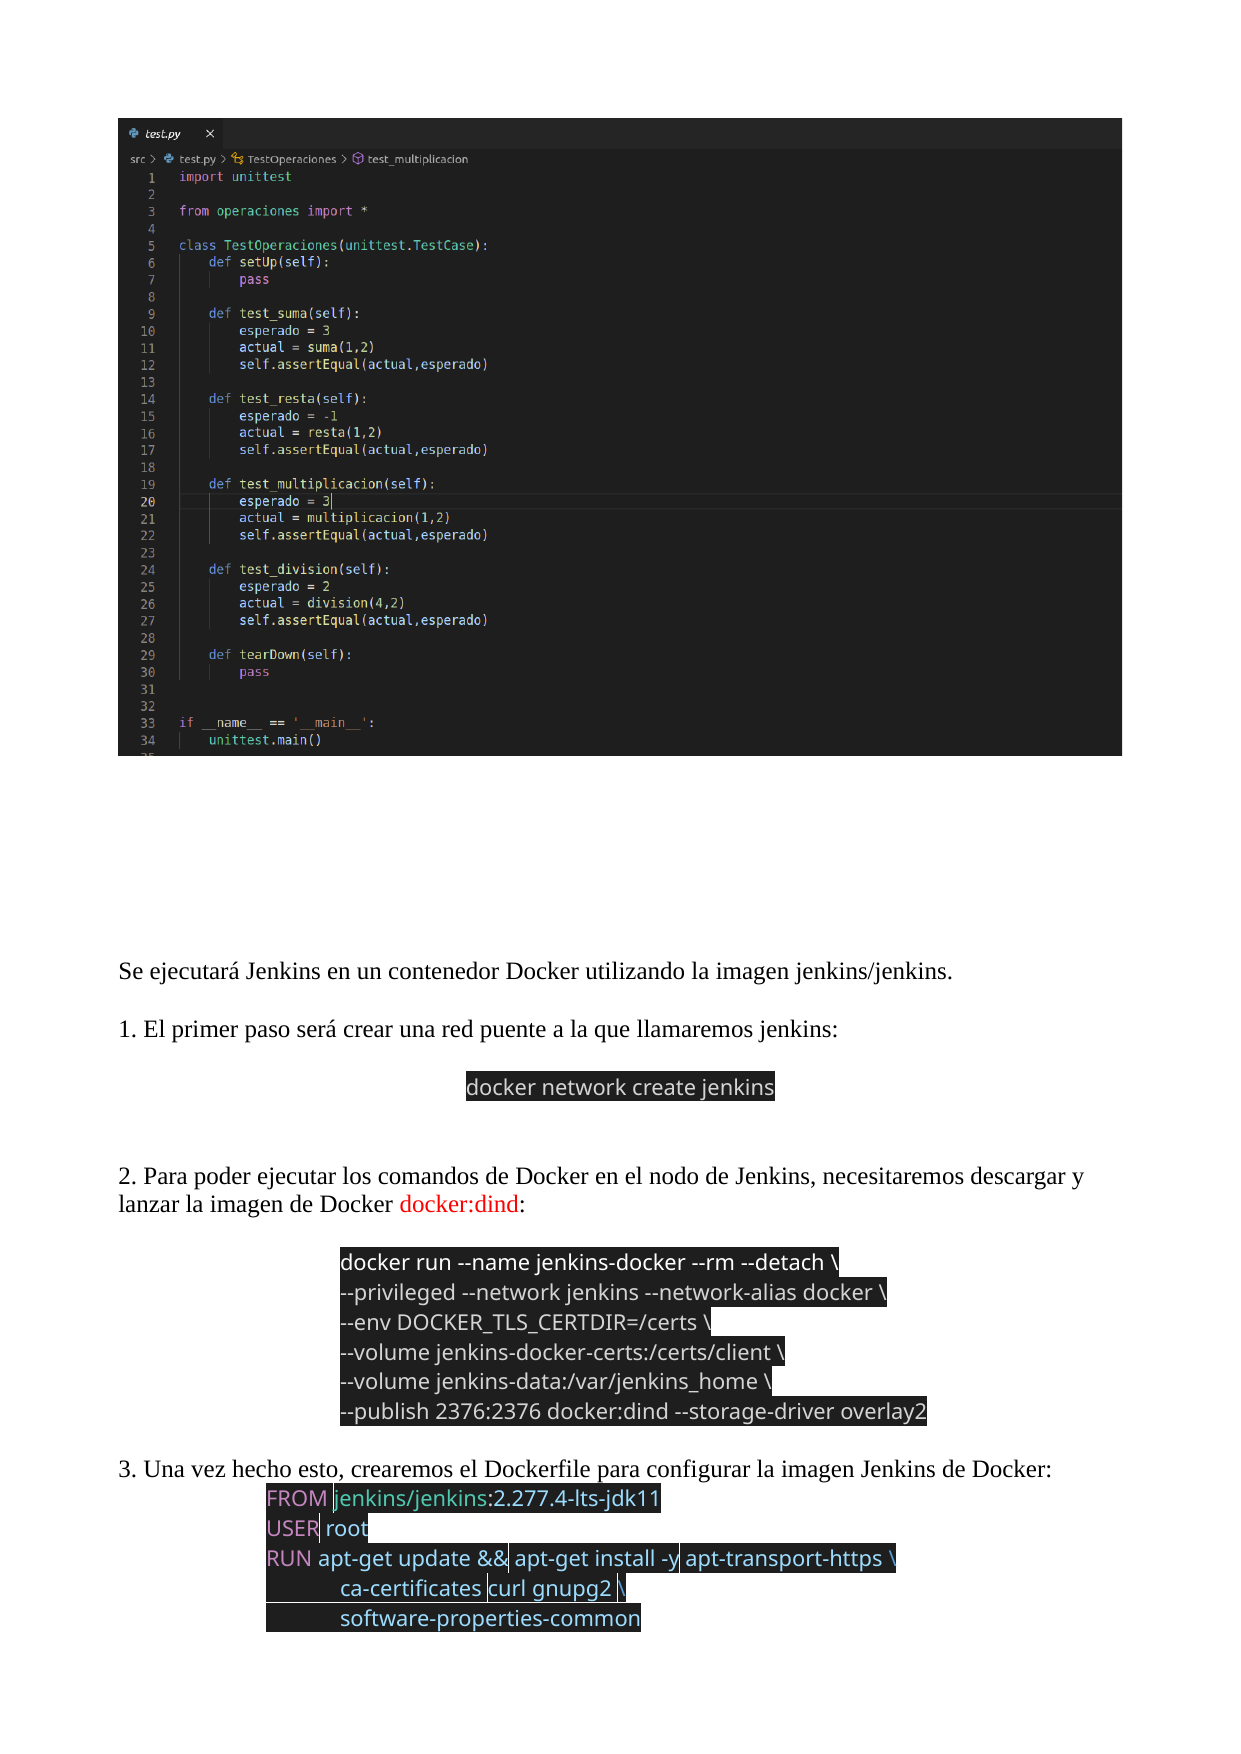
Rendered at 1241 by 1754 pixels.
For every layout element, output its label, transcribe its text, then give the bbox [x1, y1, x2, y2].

text 3. Una vez hecho esto, crearemos el Dockerfile para configurar la imagen Jenkins de Docker: [118, 1454, 1122, 1483]
text --privileged --network jenkins --network-alias docker \ [118, 1277, 1122, 1307]
text USER root [118, 1513, 1122, 1543]
text docker network create jenkins [118, 1071, 1122, 1101]
text ca-certificates curl gnupg2 \ [118, 1573, 1122, 1602]
text --env DOCKER_TLS_CERTDIR=/certs \ [118, 1307, 1122, 1336]
text Se ejecutará Jenkins en un contenedor Docker utilizando la imagen jenkins/jenkins. [118, 956, 1122, 985]
text --volume jenkins-data:/var/jenkins_home \ [118, 1366, 1122, 1396]
text --volume jenkins-docker-certs:/certs/client \ [118, 1336, 1122, 1366]
text FROM jenkins/jenkins:2.277.4-lts-jdk11 [118, 1483, 1122, 1513]
text 2. Para poder ejecutar los comandos de Docker en el nodo de Jenkins, necesitaremos descargar y lanzar la imagen de Docker docker:dind: [118, 1161, 1122, 1218]
text 1. El primer paso será crear una red puente a la que llamaremos jenkins: [118, 1014, 1122, 1043]
picture [118, 118, 1123, 756]
text RUN apt-get update && apt-get install -y apt-transport-https \ [118, 1543, 1122, 1573]
text docker run --name jenkins-docker --rm --detach \ [118, 1247, 1122, 1277]
text --publish 2376:2376 docker:dind --storage-driver overlay2 [118, 1396, 1122, 1426]
text software-properties-common [118, 1602, 1122, 1632]
